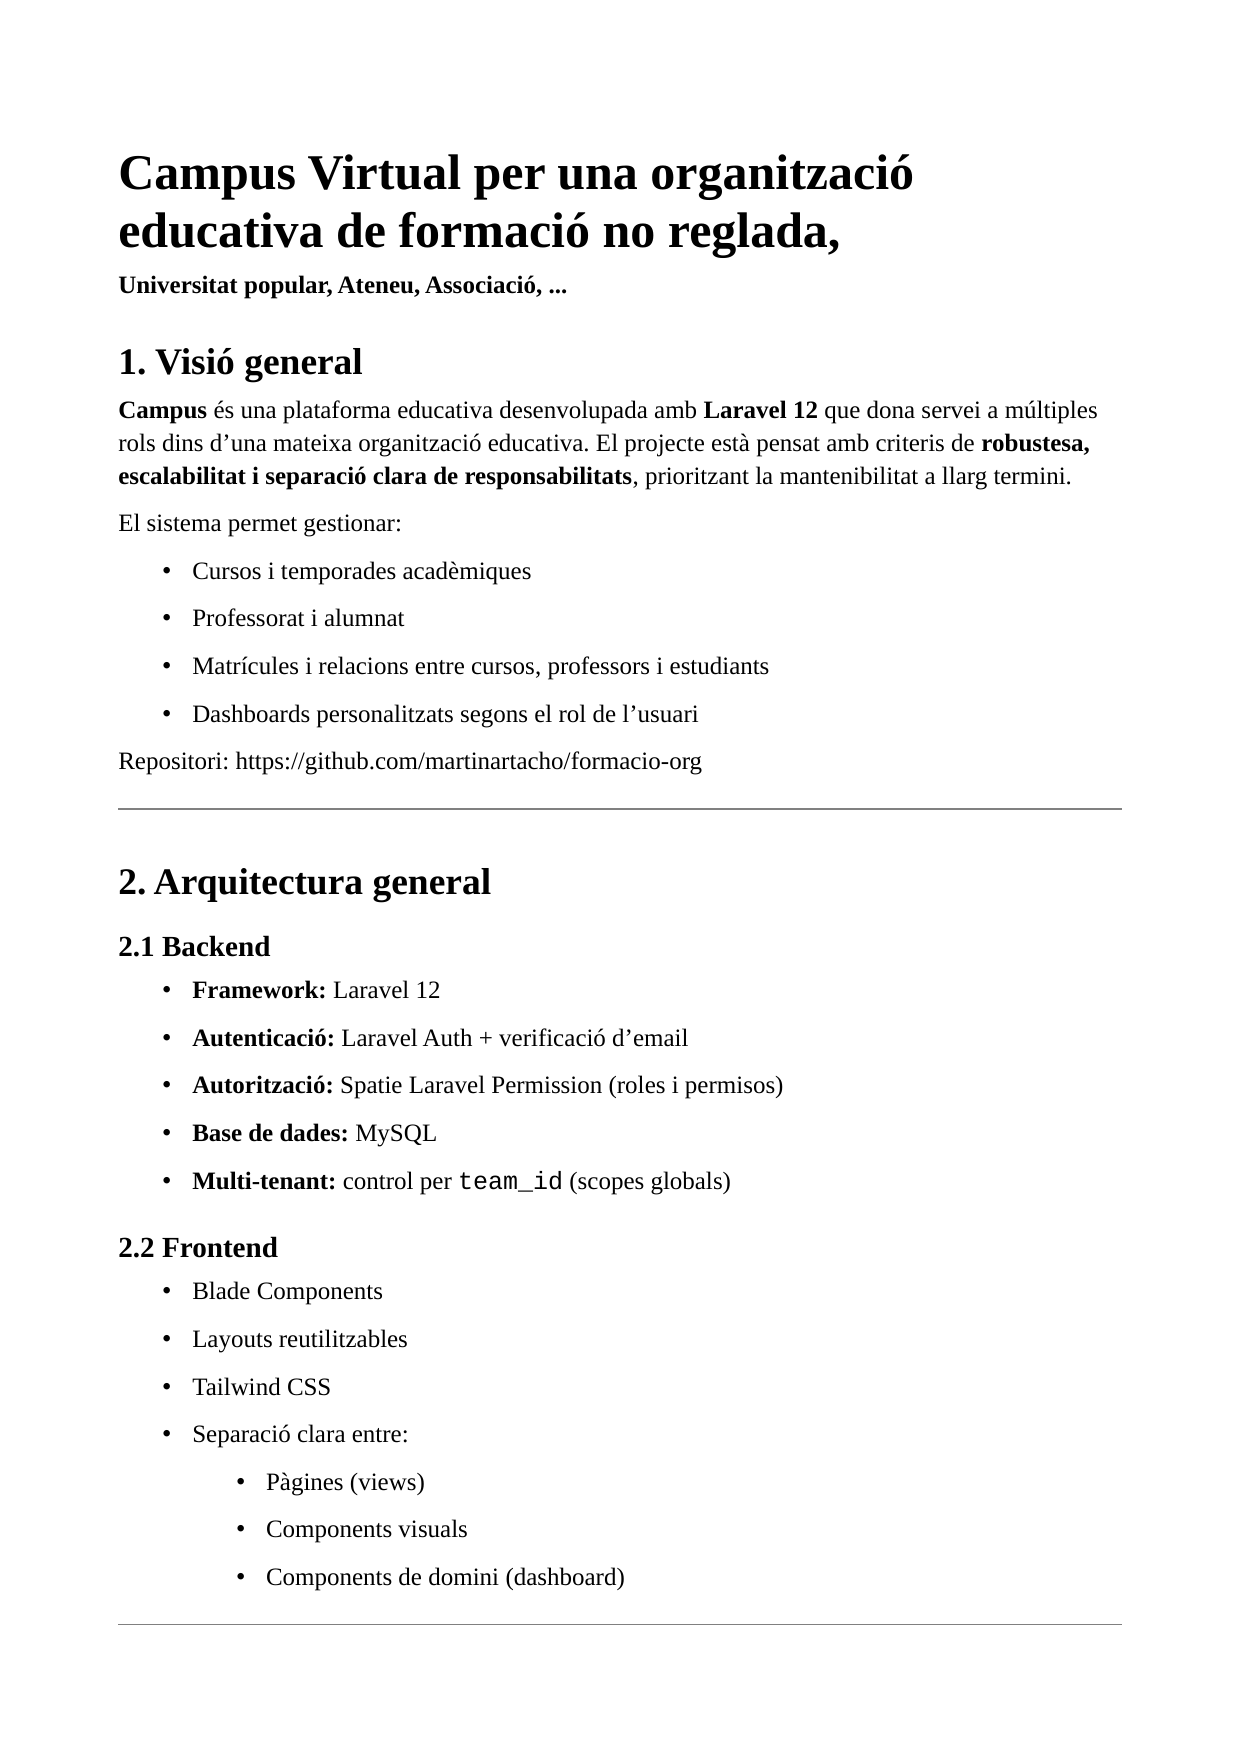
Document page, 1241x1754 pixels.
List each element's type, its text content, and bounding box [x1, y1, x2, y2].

list Autenticació: Laravel Auth + verificació d’email [162, 1023, 1122, 1052]
subtitle 2.1 Backend [118, 929, 1122, 963]
list Components visuals [236, 1514, 1122, 1543]
list Blade Components [162, 1276, 1122, 1305]
list Dashboards personalitzats segons el rol de l’usuari [162, 699, 1122, 727]
list Tailwind CSS [162, 1372, 1122, 1400]
list Layouts reutilitzables [162, 1324, 1122, 1353]
text Campus és una plataforma educativa desenvolupada amb Laravel 12 que dona servei a múltiples rols dins d’una mateixa organització educativa. El projecte està pensat amb criteris de robustesa, escalabilitat i separació clara de responsabilitats, prioritzant la mantenibilitat a llarg termini. [118, 395, 1122, 489]
list Autorització: Spatie Laravel Permission (roles i permisos) [162, 1071, 1122, 1099]
text El sistema permet gestionar: [118, 508, 1122, 537]
list Pàgines (views) [236, 1467, 1122, 1496]
subtitle Campus Virtual per una organització educativa de formació no reglada, [118, 143, 1122, 258]
list Multi-tenant: control per team_id (scopes globals) [162, 1166, 1122, 1197]
subtitle 1. Visió general [118, 339, 1122, 382]
list Cursos i temporades acadèmiques [162, 556, 1122, 585]
text Universitat popular, Ateneu, Associació, ... [118, 271, 1122, 299]
list Base de dades: MySQL [162, 1118, 1122, 1147]
list Separació clara entre: [162, 1419, 1122, 1448]
list Professorat i alumnat [162, 603, 1122, 632]
subtitle 2.2 Frontend [118, 1230, 1122, 1264]
subtitle 2. Arquitectura general [118, 859, 1122, 902]
list Components de domini (dashboard) [236, 1562, 1122, 1591]
list Matrícules i relacions entre cursos, professors i estudiants [162, 651, 1122, 680]
list Framework: Laravel 12 [162, 975, 1122, 1004]
text Repositori: https://github.com/martinartacho/formacio-org [118, 746, 1122, 775]
